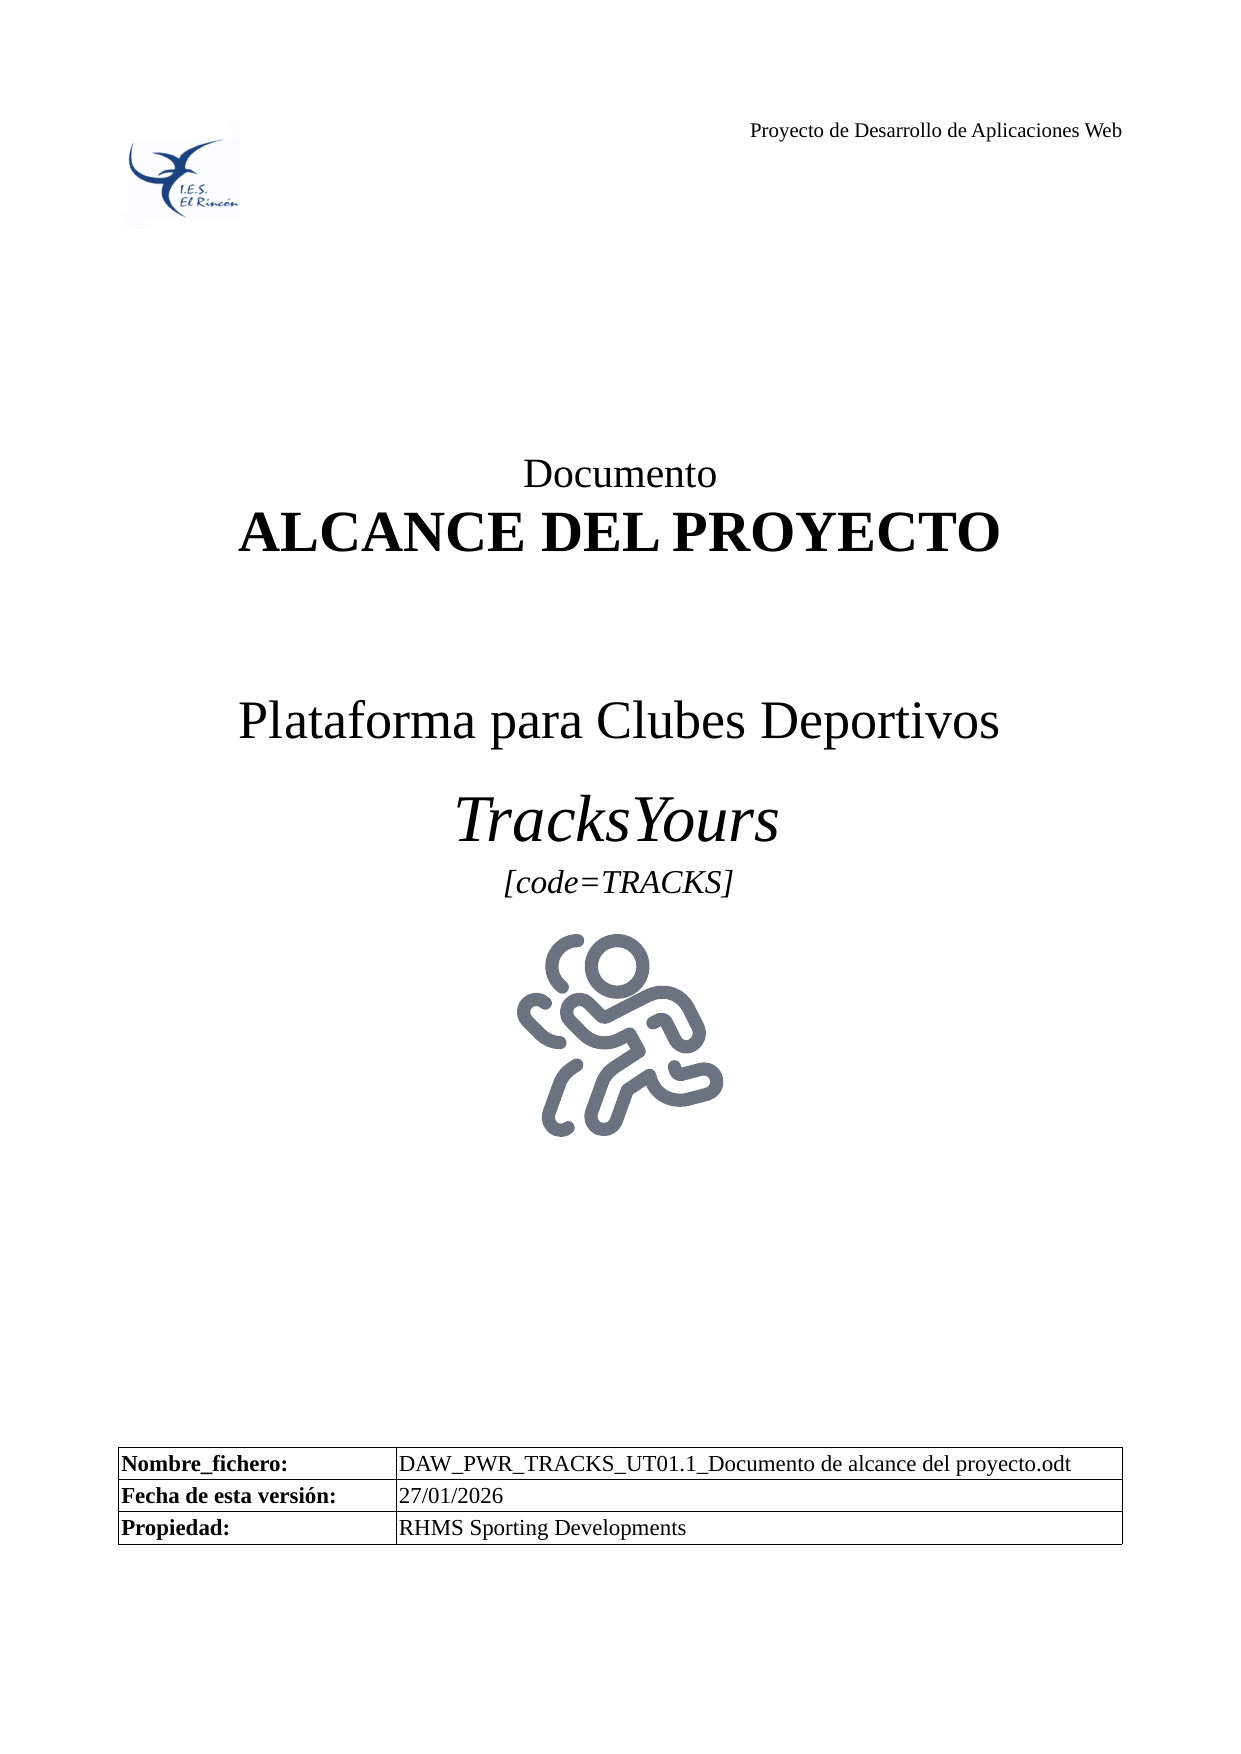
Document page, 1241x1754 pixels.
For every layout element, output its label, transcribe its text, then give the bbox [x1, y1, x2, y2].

text [code=TRACKS] [118, 862, 1122, 900]
text TracksYours [118, 779, 1122, 856]
table_header Nombre_fichero: [119, 1448, 396, 1479]
table_cell 27/01/2026 [397, 1480, 1122, 1511]
table_cell Fecha de esta versión: [119, 1480, 396, 1511]
text Documento [118, 449, 1122, 497]
table_cell Propiedad: [119, 1512, 396, 1543]
table_header DAW_PWR_TRACKS_UT01.1_Documento de alcance del proyecto.odt [397, 1448, 1122, 1479]
picture [118, 120, 244, 229]
text Plataforma para Clubes Deportivos [118, 688, 1122, 751]
text ALCANCE DEL PROYECTO [118, 497, 1122, 564]
table_cell RHMS Sporting Developments [397, 1512, 1122, 1543]
text Proyecto de Desarrollo de Aplicaciones Web [118, 118, 1122, 142]
